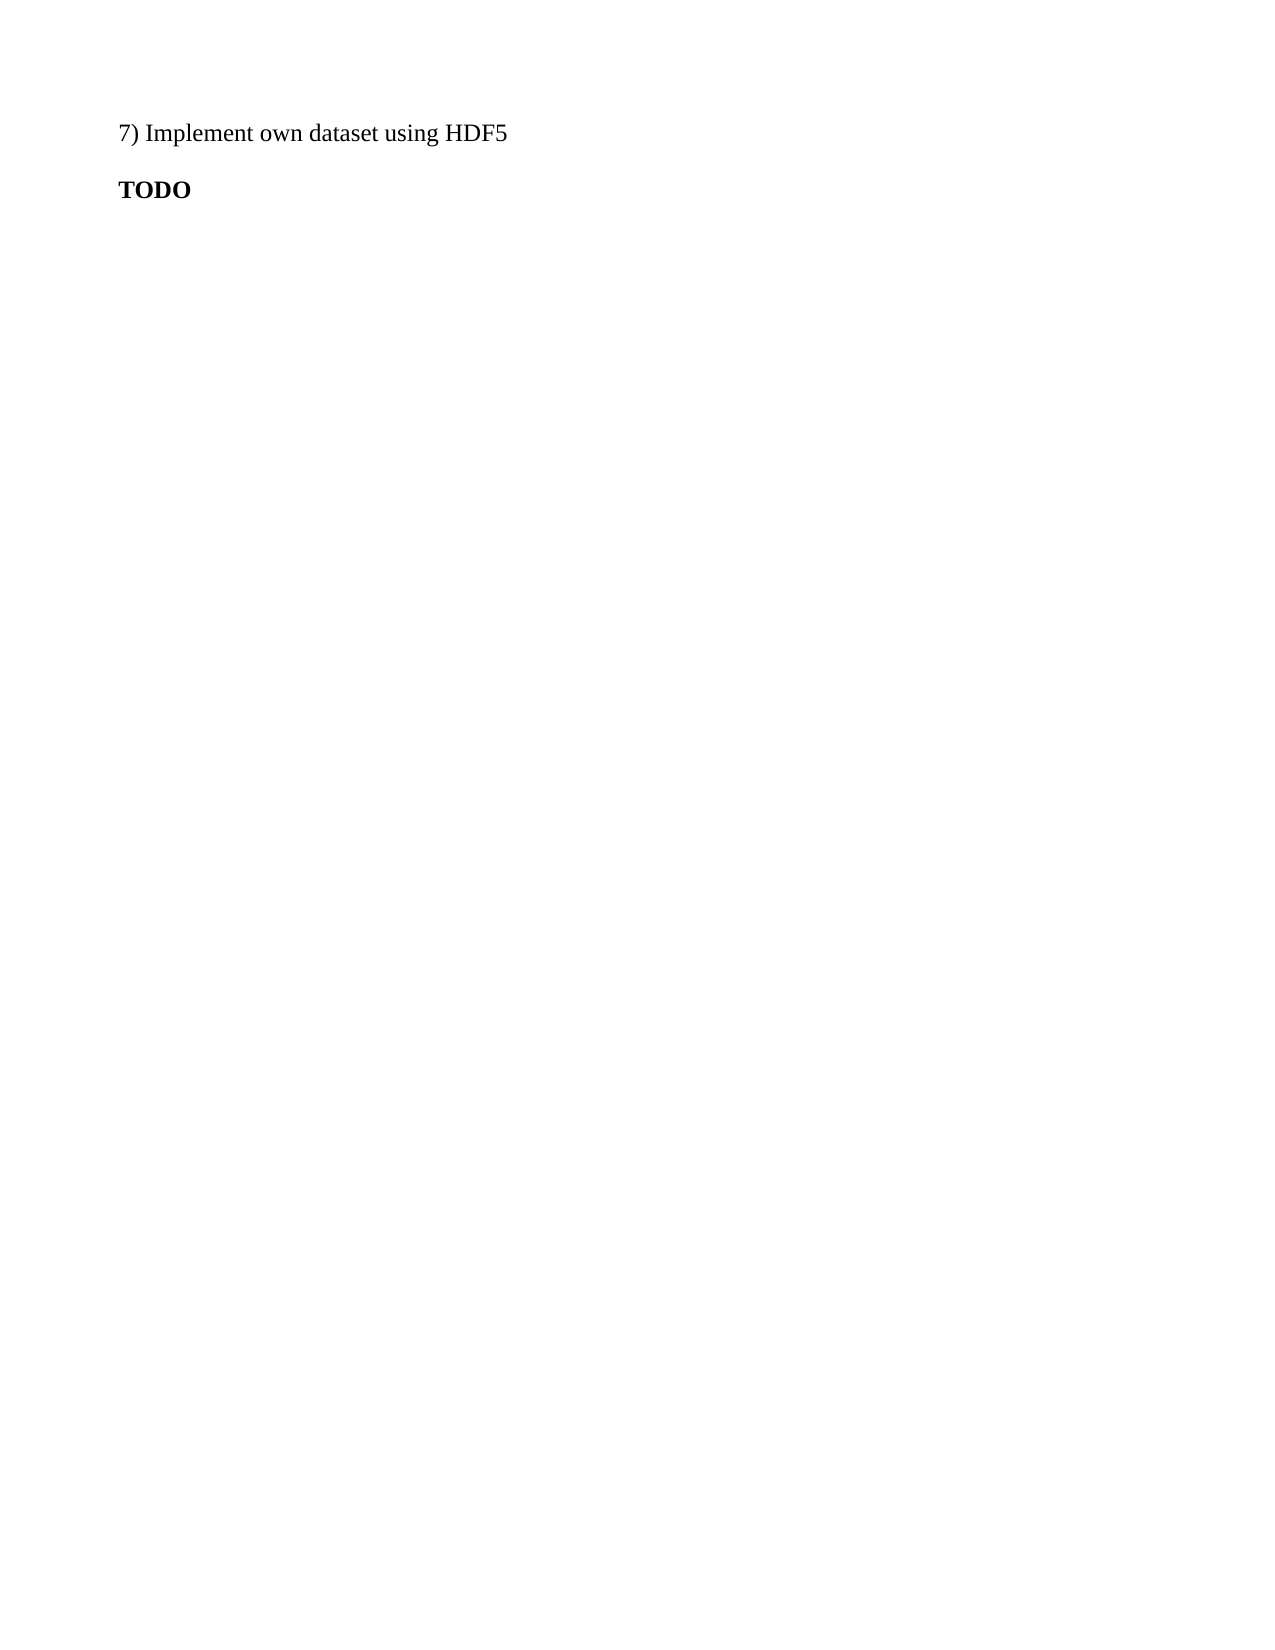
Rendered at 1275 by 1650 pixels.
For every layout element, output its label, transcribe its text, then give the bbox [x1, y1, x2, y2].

text TODO [118, 176, 1157, 204]
text 7) Implement own dataset using HDF5 [118, 118, 1157, 147]
